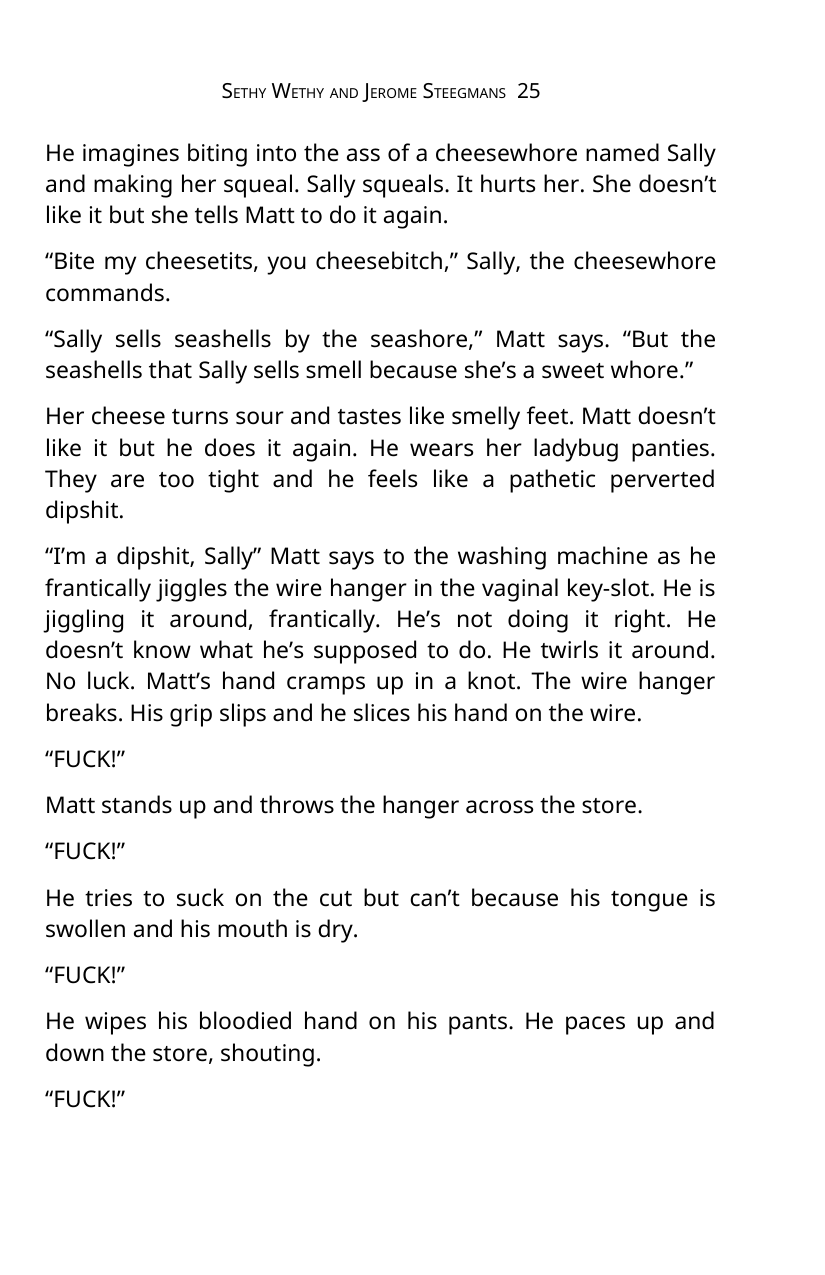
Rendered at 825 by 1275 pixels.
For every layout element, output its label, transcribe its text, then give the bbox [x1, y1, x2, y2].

text Her cheese turns sour and tastes like smelly feet. Matt doesn’t like it but he does it again. He wears her ladybug panties. They are too tight and he feels like a pathetic perverted dipshit. [45, 400, 717, 525]
text He tries to suck on the cut but can’t because his tongue is swollen and his mouth is dry. [45, 881, 717, 944]
text “Sally sells seashells by the seashore,” Matt says. “But the seashells that Sally sells smell because she’s a sweet whore.” [45, 323, 717, 385]
text He imagines biting into the ass of a cheesewhore named Sally and making her squeal. Sally squeals. It hurts her. She doesn’t like it but she tells Matt to do it again. [45, 136, 717, 230]
text “Bite my cheesetits, you cheesebitch,” Sally, the cheesewhore commands. [45, 245, 717, 308]
text “FUCK!” [45, 835, 717, 866]
text “FUCK!” [45, 959, 717, 990]
text “FUCK!” [45, 743, 717, 774]
text “FUCK!” [45, 1083, 717, 1114]
text “I’m a dipshit, Sally” Matt says to the washing machine as he frantically jiggles the wire hanger in the vaginal key-slot. He is jiggling it around, frantically. He’s not doing it right. He doesn’t know what he’s supposed to do. He twirls it around. No luck. Matt’s hand cramps up in a knot. The wire hanger breaks. His grip slips and he slices his hand on the wire. [45, 540, 717, 728]
text He wipes his bloodied hand on his pants. He paces up and down the store, shouting. [45, 1005, 717, 1068]
text Matt stands up and throws the hanger across the store. [45, 789, 717, 820]
